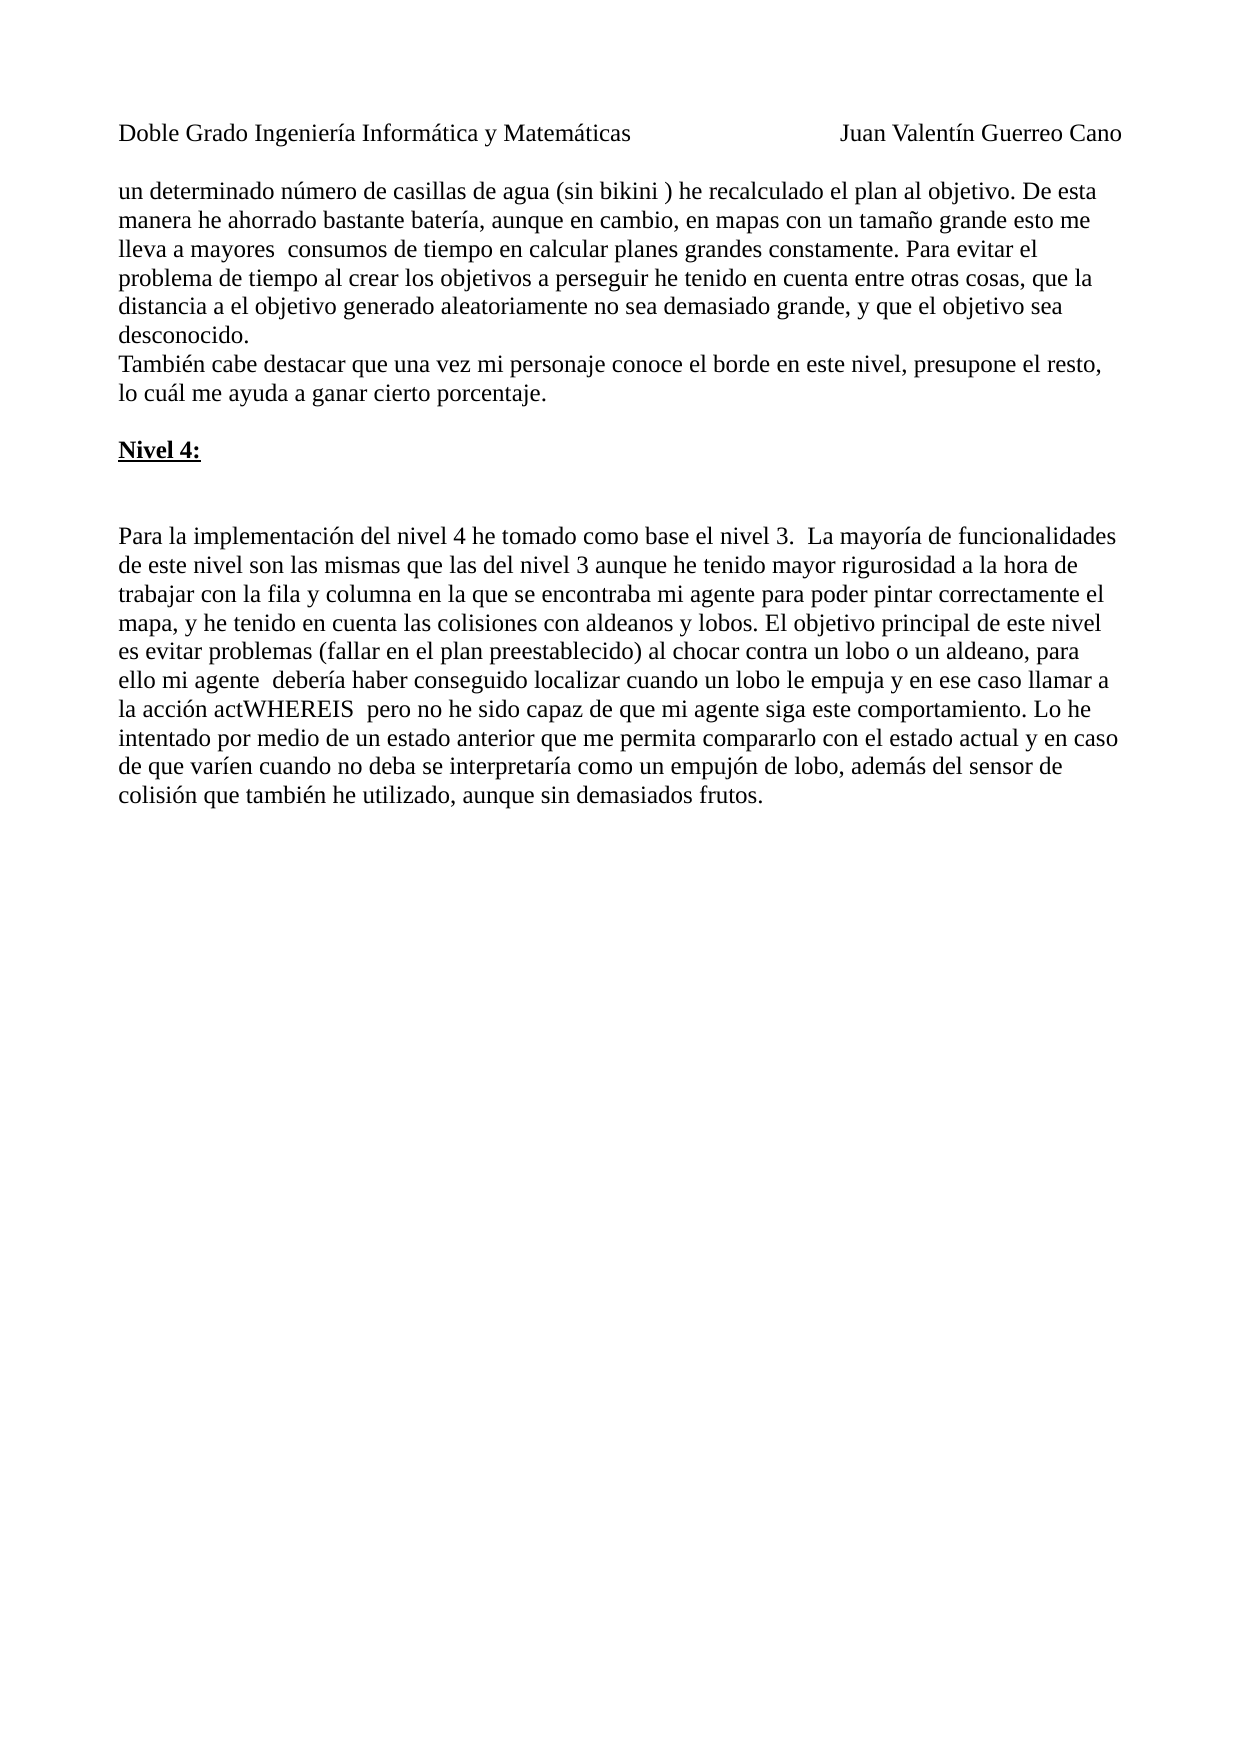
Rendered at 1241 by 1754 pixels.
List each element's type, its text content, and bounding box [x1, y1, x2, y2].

text También cabe destacar que una vez mi personaje conoce el borde en este nivel, presupone el resto, lo cuál me ayuda a ganar cierto porcentaje. [118, 349, 1122, 406]
text un determinado número de casillas de agua (sin bikini ) he recalculado el plan al objetivo. De esta manera he ahorrado bastante batería, aunque en cambio, en mapas con un tamaño grande esto me lleva a mayores consumos de tiempo en calcular planes grandes constamente. Para evitar el problema de tiempo al crear los objetivos a perseguir he tenido en cuenta entre otras cosas, que la distancia a el objetivo generado aleatoriamente no sea demasiado grande, y que el objetivo sea desconocido. [118, 176, 1122, 349]
text Nivel 4: [118, 435, 1122, 464]
text Para la implementación del nivel 4 he tomado como base el nivel 3. La mayoría de funcionalidades de este nivel son las mismas que las del nivel 3 aunque he tenido mayor rigurosidad a la hora de trabajar con la fila y columna en la que se encontraba mi agente para poder pintar correctamente el mapa, y he tenido en cuenta las colisiones con aldeanos y lobos. El objetivo principal de este nivel es evitar problemas (fallar en el plan preestablecido) al chocar contra un lobo o un aldeano, para ello mi agente debería haber conseguido localizar cuando un lobo le empuja y en ese caso llamar a la acción actWHEREIS pero no he sido capaz de que mi agente siga este comportamiento. Lo he intentado por medio de un estado anterior que me permita compararlo con el estado actual y en caso de que varíen cuando no deba se interpretaría como un empujón de lobo, además del sensor de colisión que también he utilizado, aunque sin demasiados frutos. [118, 521, 1122, 809]
